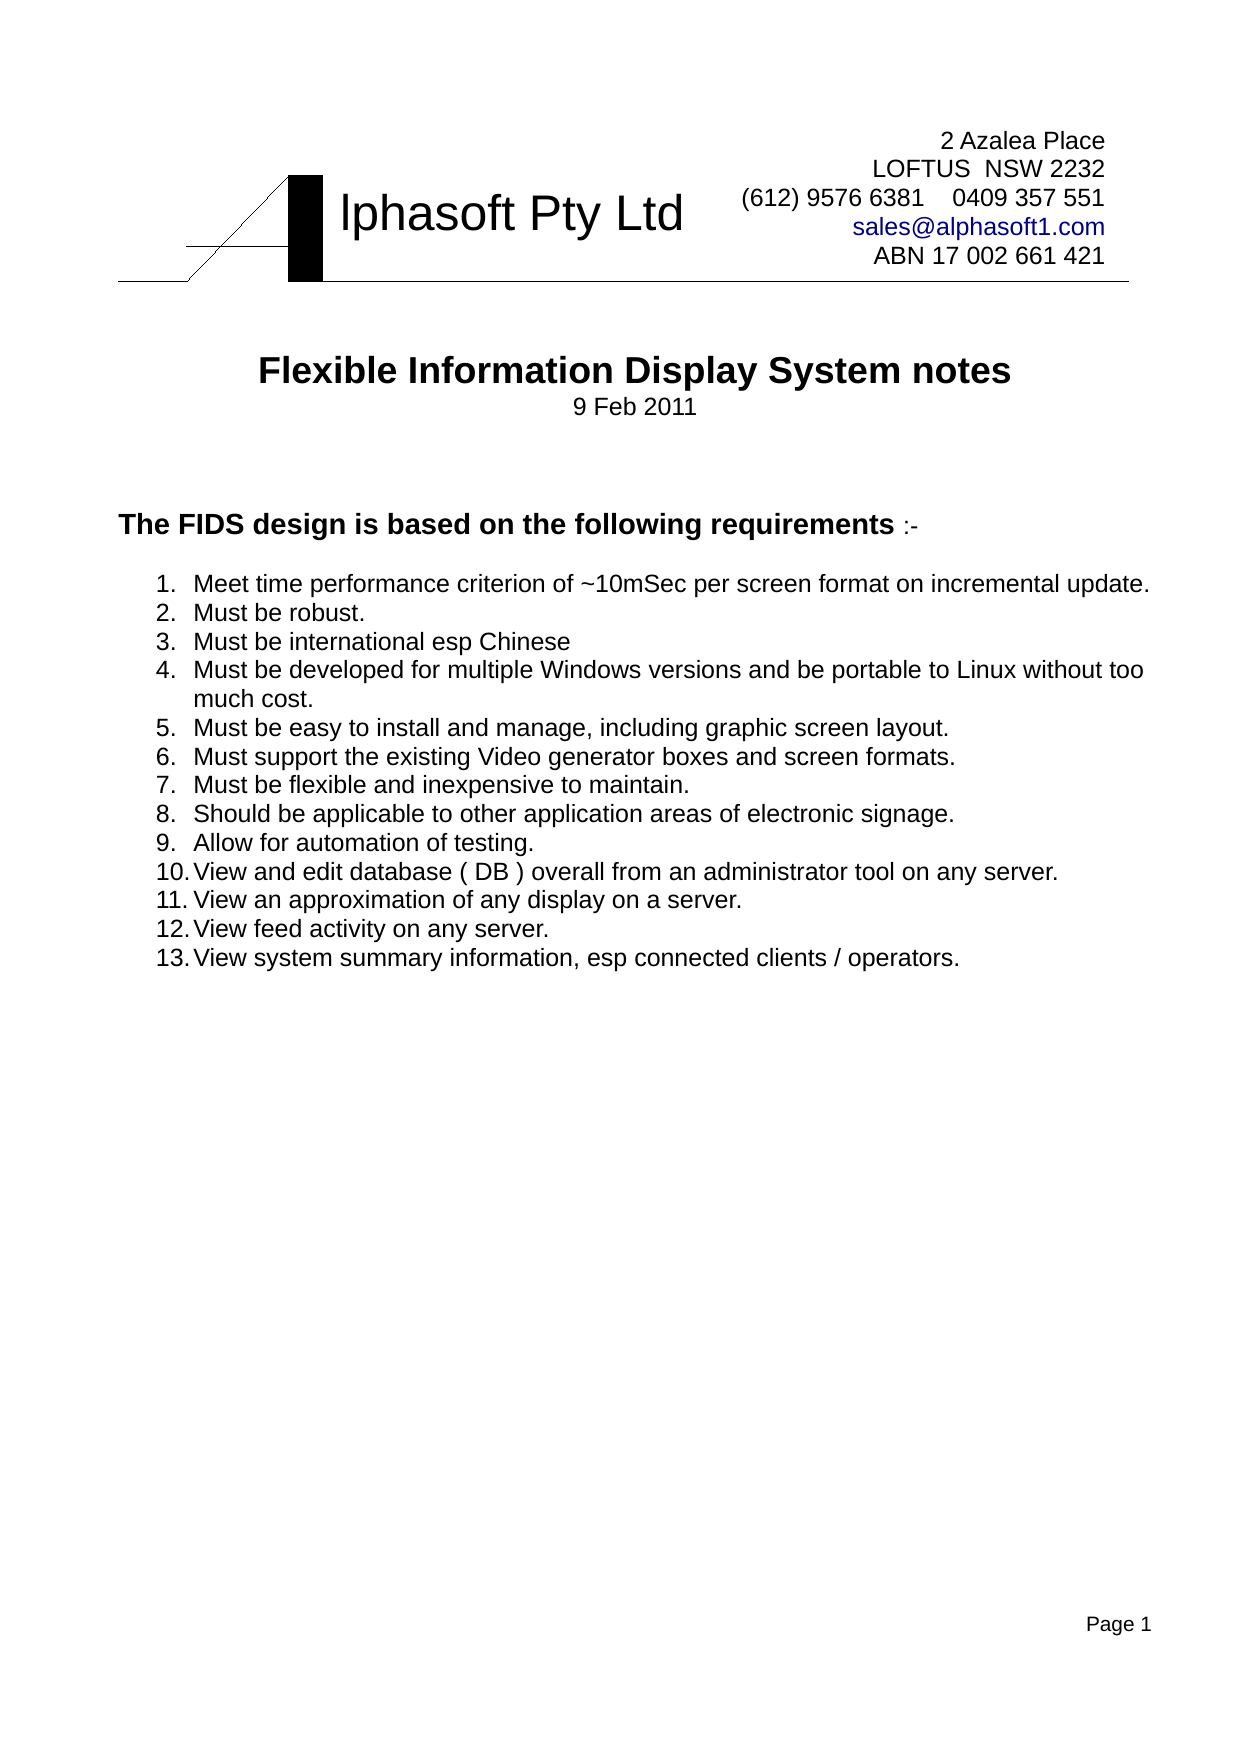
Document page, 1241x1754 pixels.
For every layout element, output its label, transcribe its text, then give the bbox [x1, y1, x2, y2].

list View an approximation of any display on a server. [156, 885, 1152, 914]
list View and edit database ( DB ) overall from an administrator tool on any server. [156, 857, 1152, 885]
list Must support the existing Video generator boxes and screen formats. [156, 742, 1152, 770]
list Must be robust. [156, 598, 1152, 627]
list Must be flexible and inexpensive to maintain. [156, 770, 1152, 799]
list Must be developed for multiple Windows versions and be portable to Linux without too much cost. [156, 655, 1152, 713]
list Must be international esp Chinese [156, 627, 1152, 655]
list Must be easy to install and manage, including graphic screen layout. [156, 713, 1152, 742]
list Allow for automation of testing. [156, 828, 1152, 857]
text Flexible Information Display System notes [118, 349, 1152, 392]
list View system summary information, esp connected clients / operators. [156, 943, 1152, 972]
list View feed activity on any server. [156, 914, 1152, 943]
list Meet time performance criterion of ~10mSec per screen format on incremental update. [156, 569, 1152, 598]
list Should be applicable to other application areas of electronic signage. [156, 799, 1152, 828]
text The FIDS design is based on the following requirements :- [118, 507, 1152, 540]
text 9 Feb 2011 [118, 392, 1152, 421]
